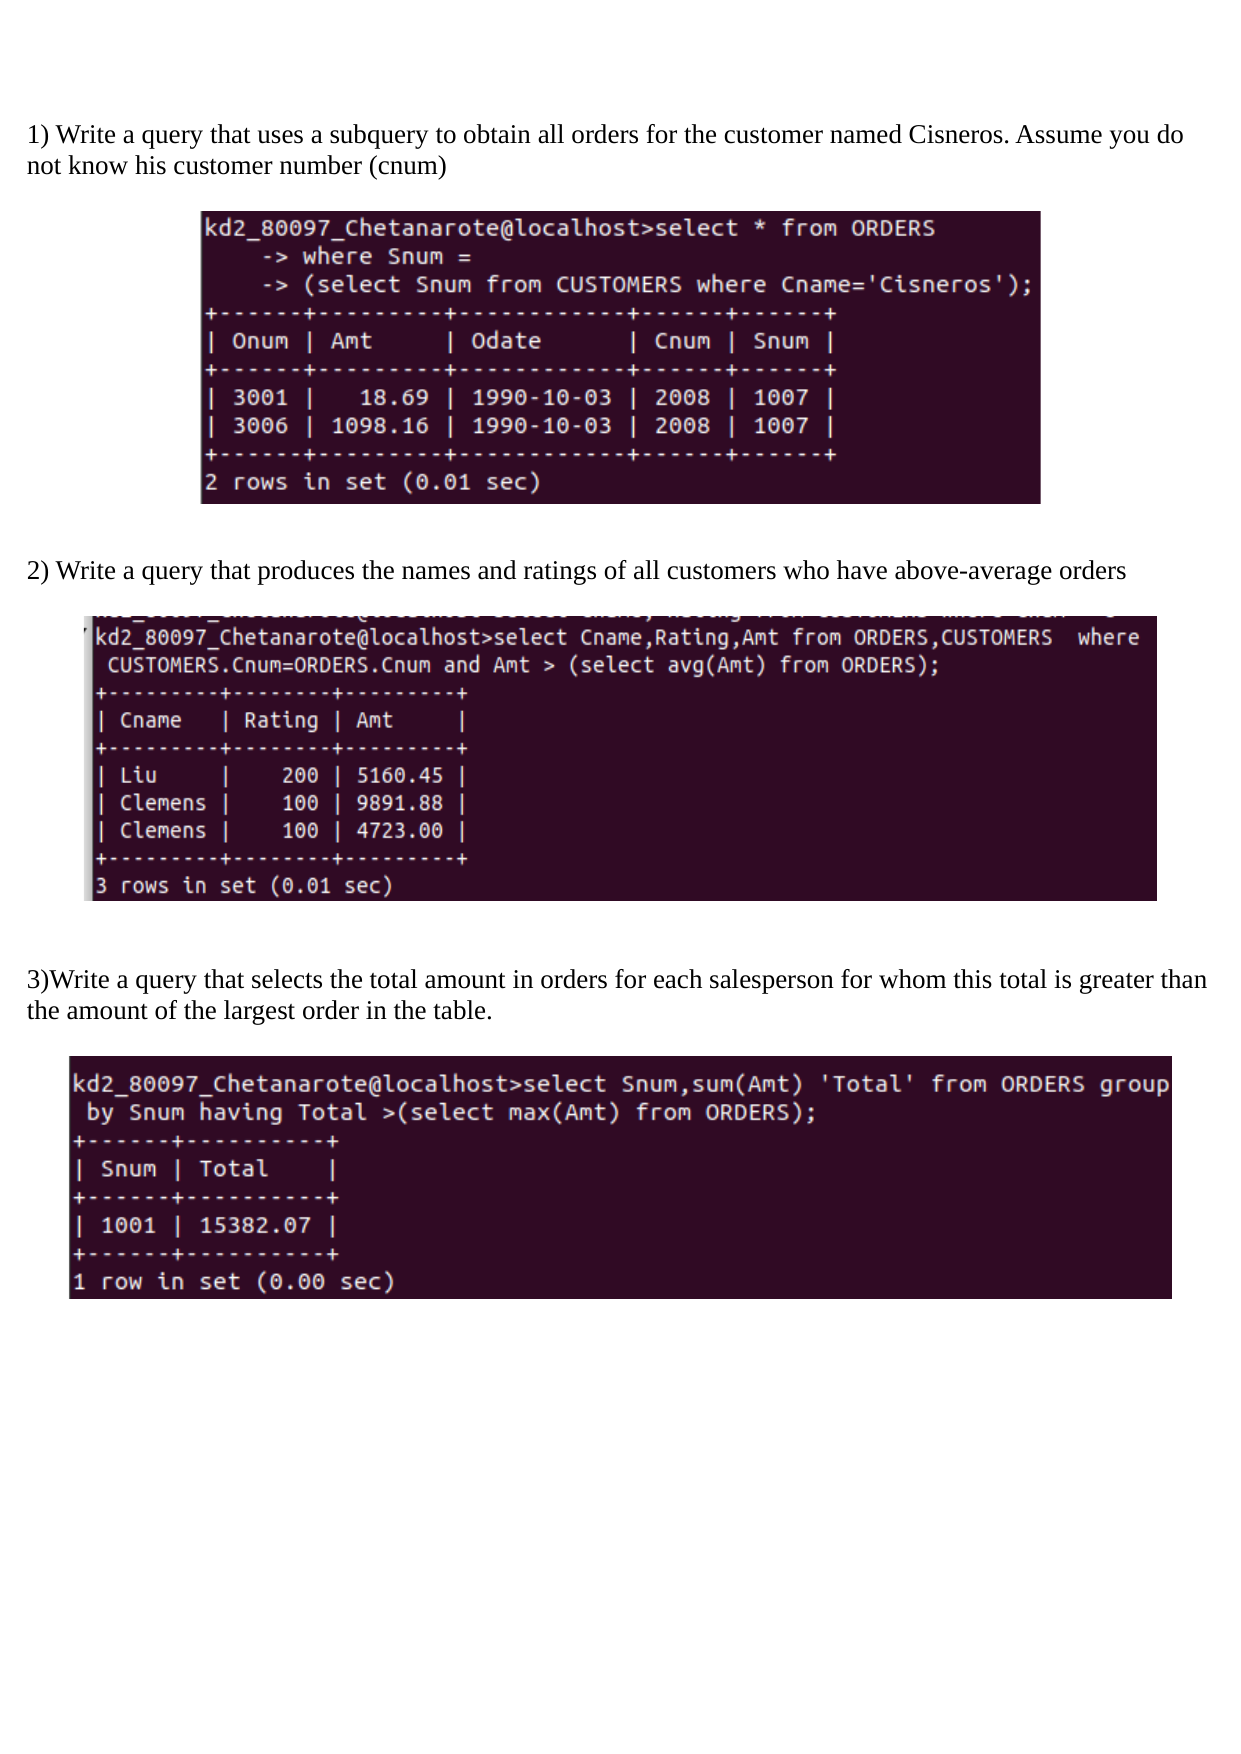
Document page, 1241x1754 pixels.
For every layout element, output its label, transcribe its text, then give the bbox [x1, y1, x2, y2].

text 1) Write a query that uses a subquery to obtain all orders for the customer named Cisneros. Assume you do not know his customer number (cnum) [27, 118, 1214, 180]
text 3)Write a query that selects the total amount in orders for each salesperson for whom this total is greater than [27, 963, 1214, 994]
text the amount of the largest order in the table. [27, 994, 1214, 1025]
picture [83, 616, 1157, 901]
text 2) Write a query that produces the names and ratings of all customers who have above-average orders [27, 554, 1214, 585]
picture [200, 211, 1041, 504]
picture [68, 1056, 1172, 1299]
